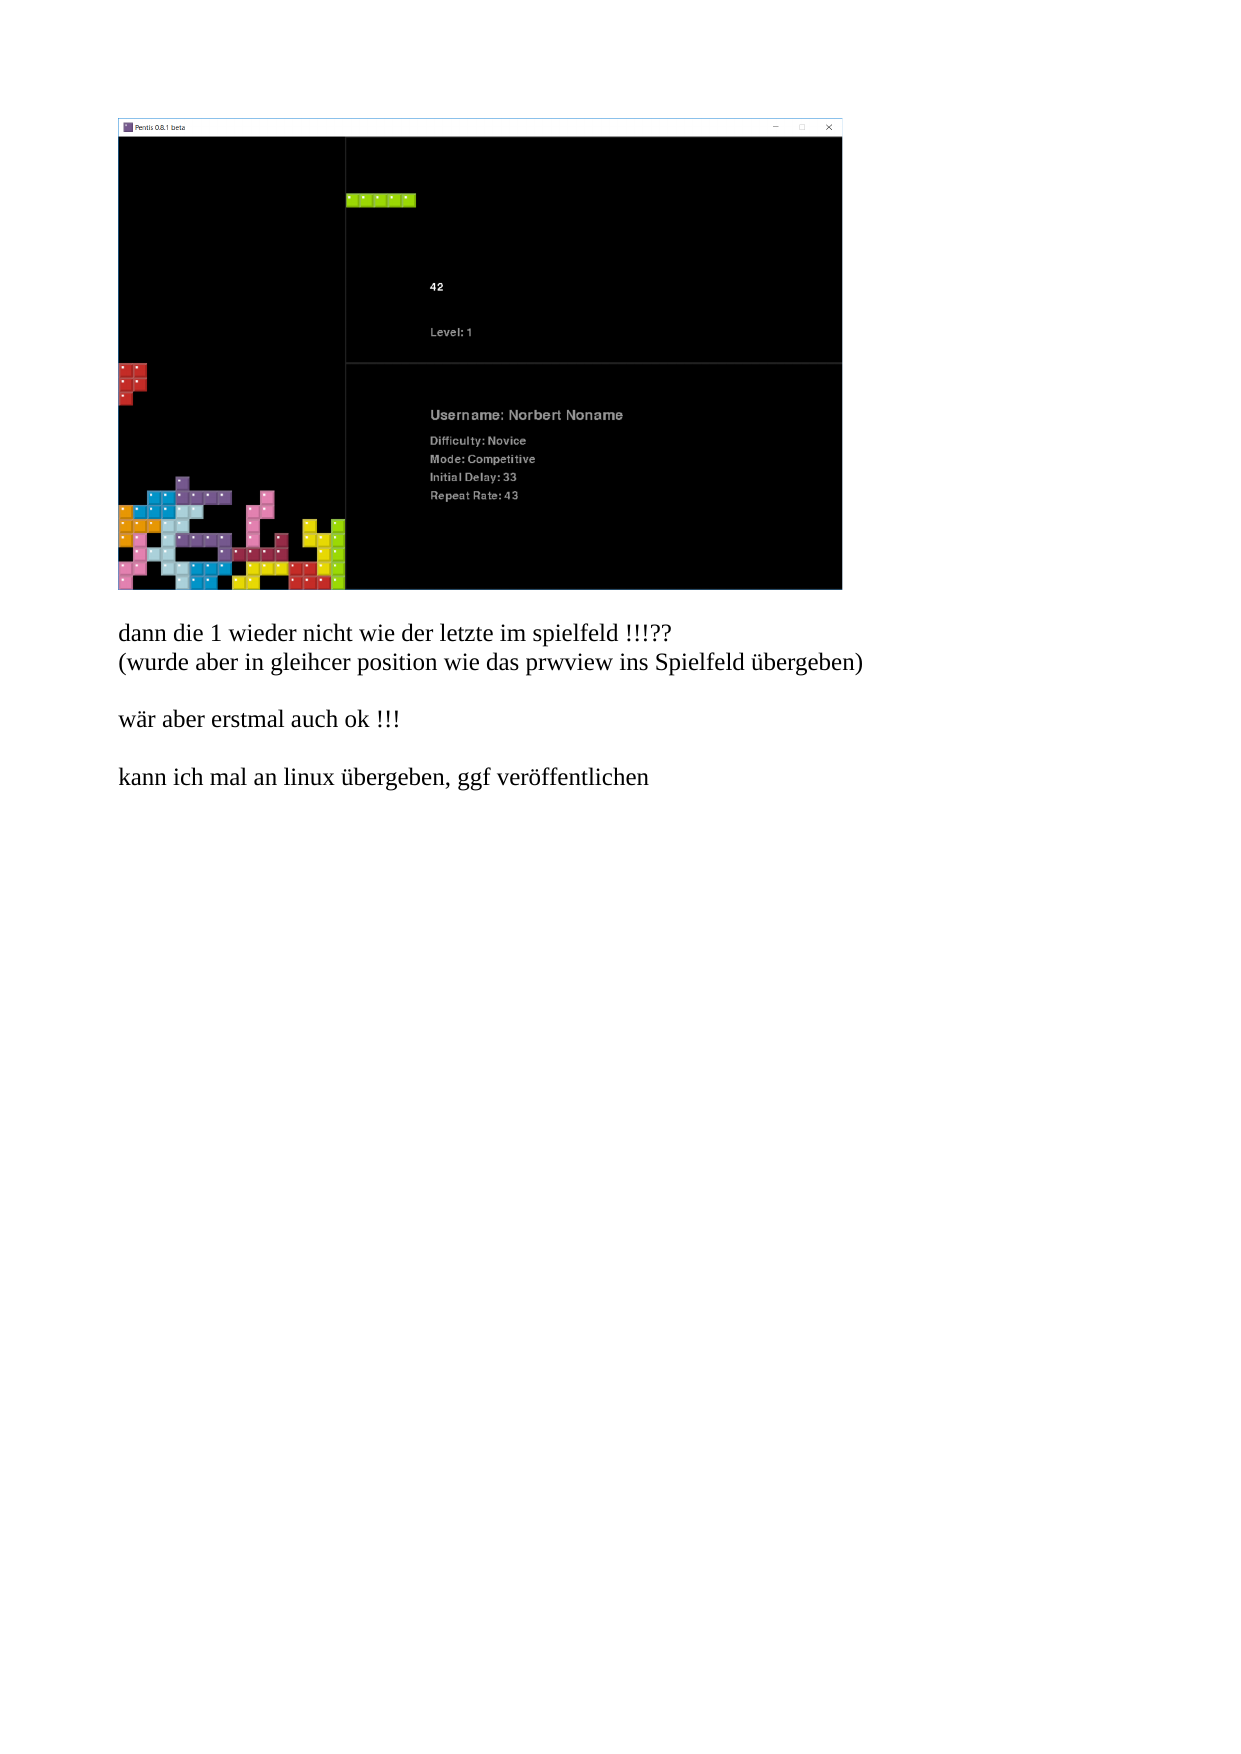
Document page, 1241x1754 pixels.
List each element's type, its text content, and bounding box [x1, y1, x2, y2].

picture [118, 118, 843, 590]
text dann die 1 wieder nicht wie der letzte im spielfeld !!!?? [118, 618, 1122, 647]
text (wurde aber in gleihcer position wie das prwview ins Spielfeld übergeben) [118, 647, 1122, 676]
text kann ich mal an linux übergeben, ggf veröffentlichen [118, 762, 1122, 791]
text wär aber erstmal auch ok !!! [118, 704, 1122, 733]
